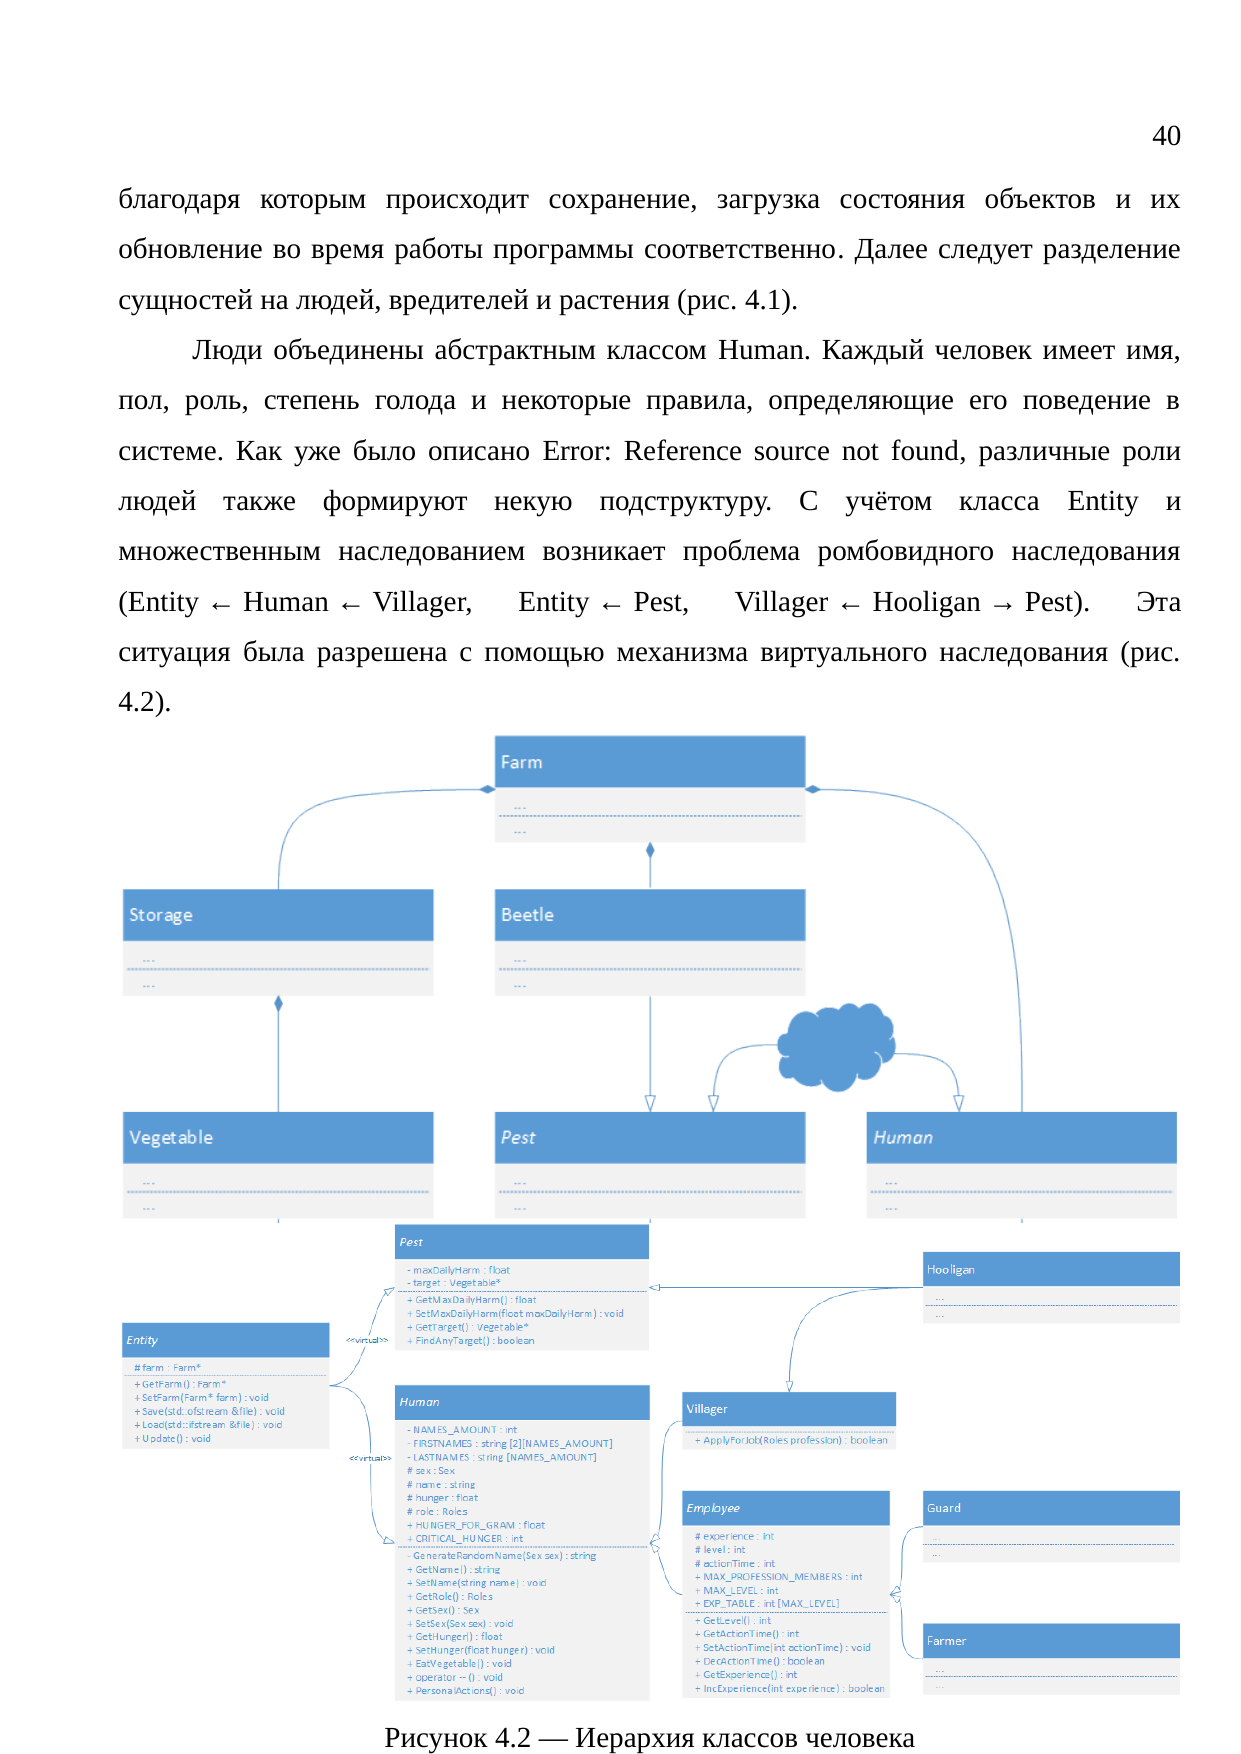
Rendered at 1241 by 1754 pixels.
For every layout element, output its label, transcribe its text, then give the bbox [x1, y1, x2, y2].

text Рисунок 3.2 — Иерархия классов человека [118, 1704, 1181, 1754]
text Программная система «Farm» основана на одном разветвлении классов, унаследованных от Entity. Этот класс объединяет все остальные классы, которые содержит Farm. Он содержит поле farm : Farm* и методы GetFarm() и SetFarm() для установки связи между объектом и фермой, а так же для получения к ней доступа из других классов. Кроме них от Entity наследуются методы Save(), Load() и Update(), благодаря которым происходит сохранение, загрузка состояния объектов и их обновление во время работы программы соответственно. Далее следует разделение сущностей на людей, вредителей и растения (рис. 3.1). [118, 181, 1181, 315]
picture [118, 734, 1182, 1704]
text Люди объединены абстрактным классом Human. Каждый человек имеет имя, пол, роль, степень голода и некоторые правила, определяющие его поведение в системе. Как уже было описано Ошибка: источник перёкрестной ссылки не найден, различные роли людей также формируют некую подструктуру. С учётом класса Entity и множественным наследованием возникает проблема ромбовидного наследования (Entity ← Human ← Villager, Entity ← Pest, Villager ← Hooligan → Pest). Эта ситуация была разрешена с помощью механизма виртуального наследования (рис. 3.2). [118, 332, 1181, 718]
